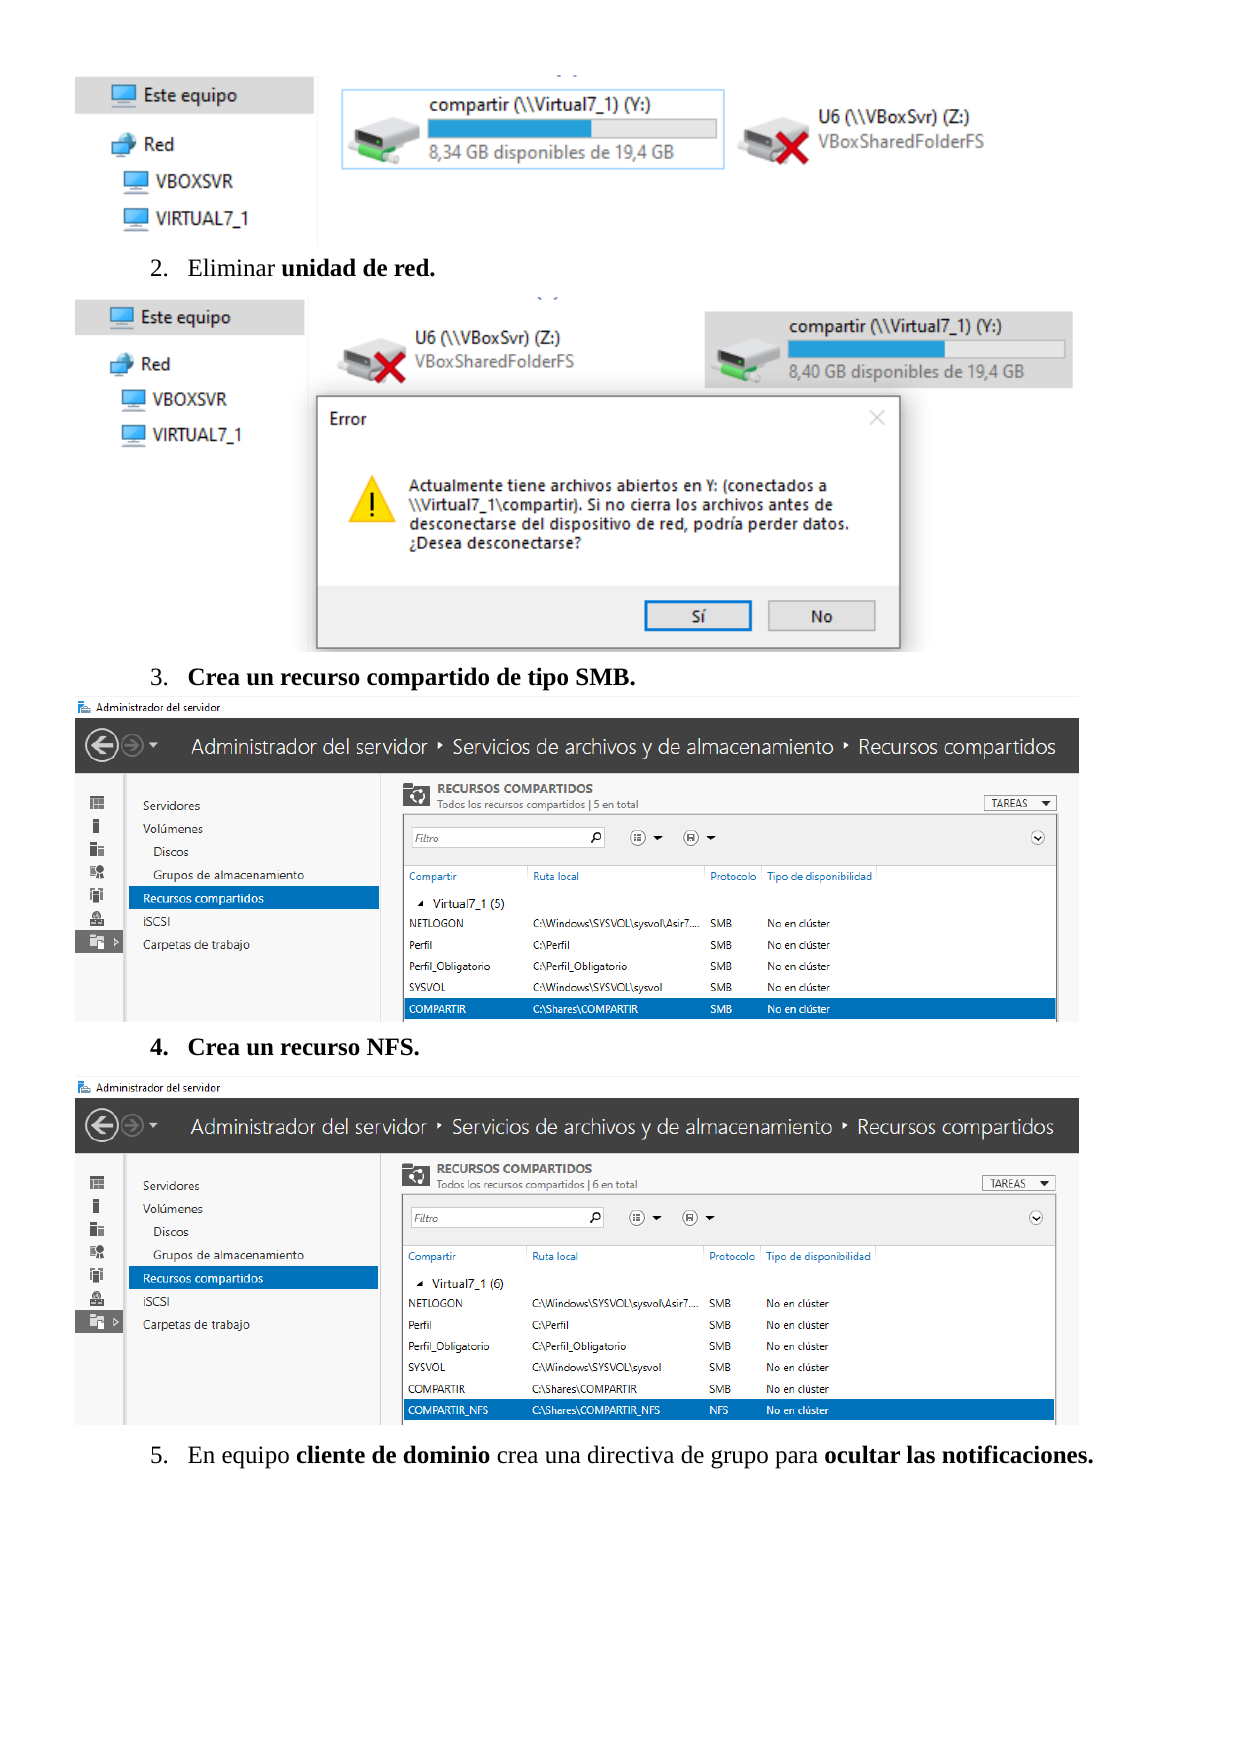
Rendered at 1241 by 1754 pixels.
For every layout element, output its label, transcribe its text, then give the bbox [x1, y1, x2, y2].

list Crea un recurso NFS. [150, 1032, 1165, 1061]
list Crea un recurso compartido de tipo SMB. [150, 662, 1165, 691]
list En equipo cliente de dominio crea una directiva de grupo para ocultar las notificaciones. [150, 1441, 1165, 1469]
list Eliminar unidad de red. [150, 253, 1165, 281]
